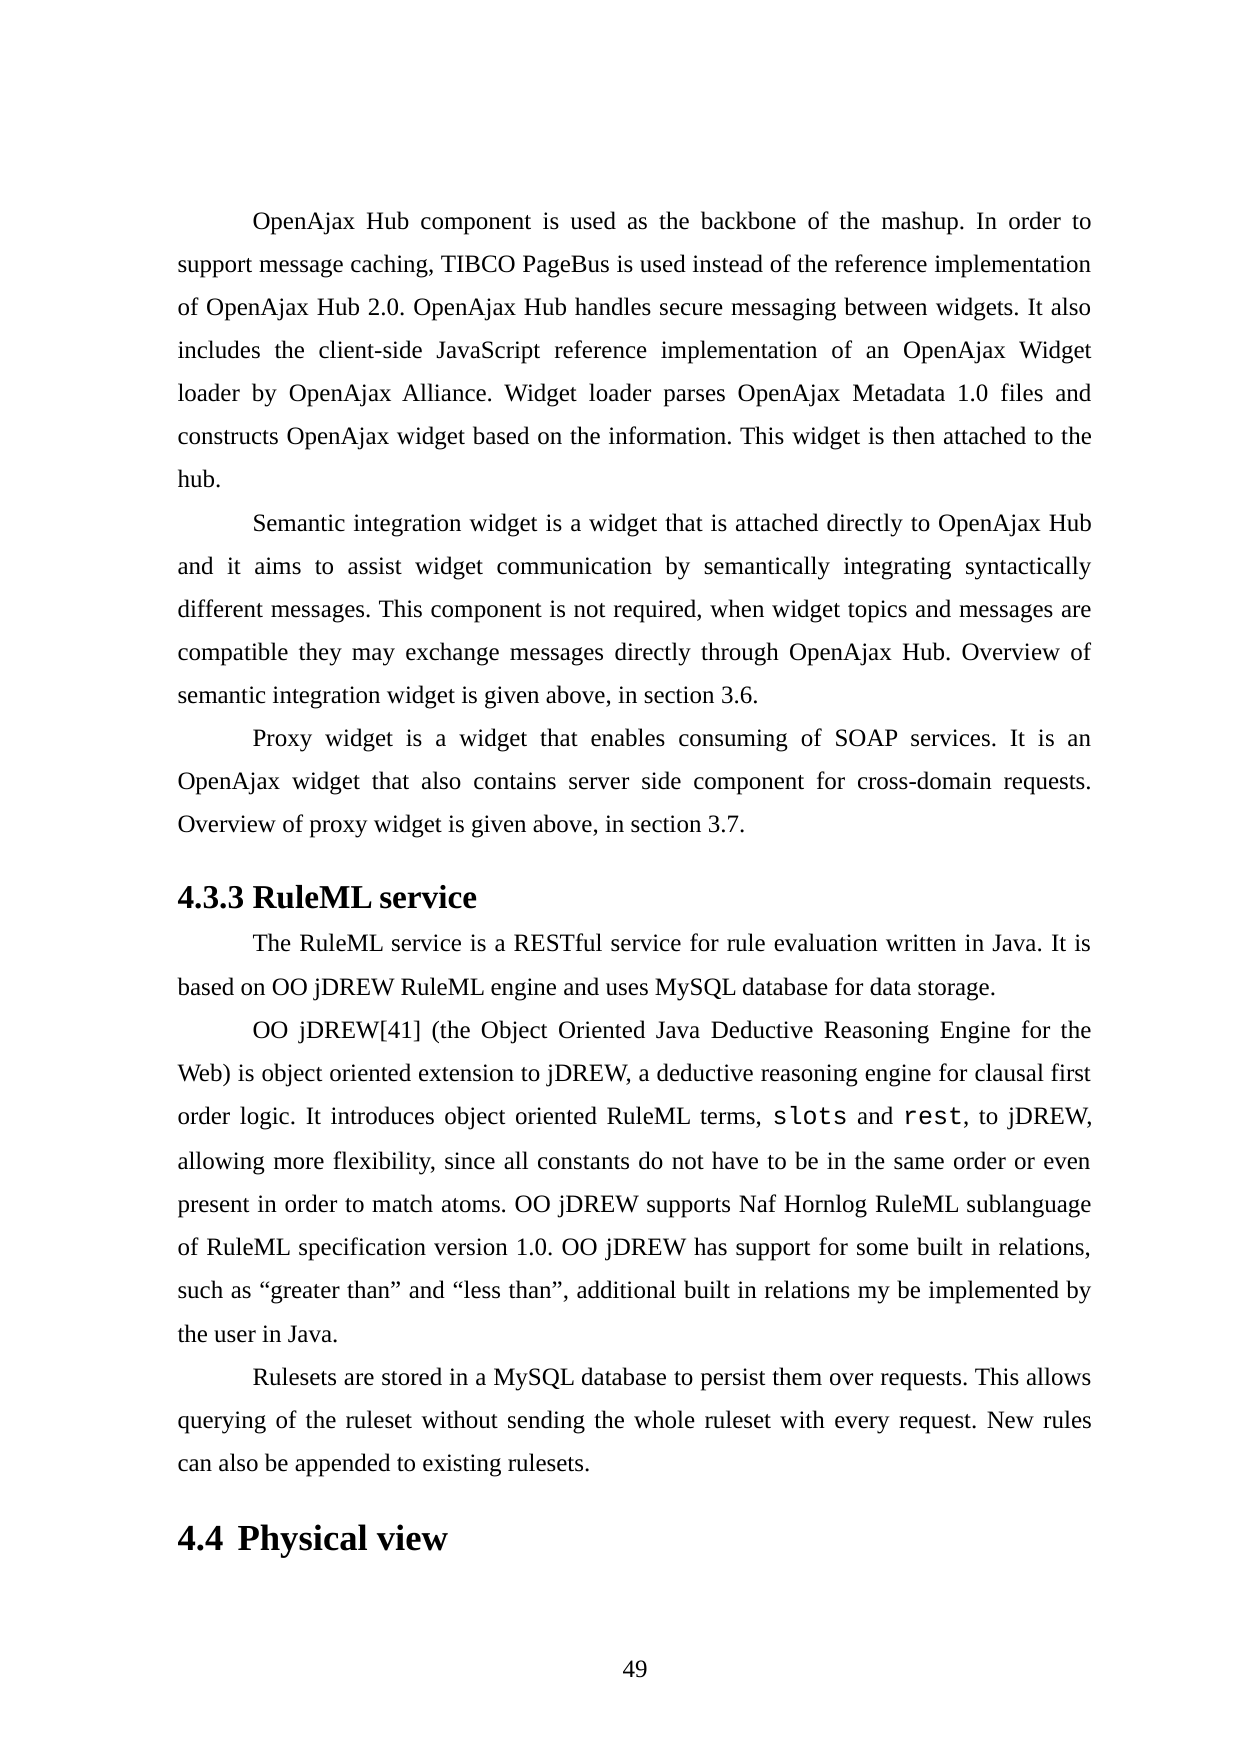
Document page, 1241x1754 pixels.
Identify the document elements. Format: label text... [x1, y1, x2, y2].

text Semantic integration widget is a widget that is attached directly to OpenAjax Hub and it aims to assist widget communication by semantically integrating syntactically different messages. This component is not required, when widget topics and messages are compatible they may exchange messages directly through OpenAjax Hub. Overview of semantic integration widget is given above, in section 3.6. [177, 508, 1093, 709]
text Rulesets are stored in a MySQL database to persist them over requests. This allows querying of the ruleset without sending the whole ruleset with every request. New rules can also be appended to existing rulesets. [177, 1362, 1093, 1477]
text OO jDREW[41] (the Object Oriented Java Deductive Reasoning Engine for the Web) is object oriented extension to jDREW, a deductive reasoning engine for clausal first order logic. It introduces object oriented RuleML terms, slots and rest, to jDREW, allowing more flexibility, since all constants do not have to be in the same order or even present in order to match atoms. OO jDREW supports Naf Hornlog RuleML sublanguage of RuleML specification version 1.0. OO jDREW has support for some built in relations, such as “greater than” and “less than”, additional built in relations my be implemented by the user in Java. [177, 1015, 1093, 1347]
subtitle RuleML service [177, 878, 1093, 916]
text Proxy widget is a widget that enables consuming of SOAP services. It is an OpenAjax widget that also contains server side component for cross-domain requests. Overview of proxy widget is given above, in section 3.7. [177, 723, 1093, 838]
text The RuleML service is a RESTful service for rule evaluation written in Java. It is based on OO jDREW RuleML engine and uses MySQL database for data storage. [177, 928, 1093, 1000]
text OpenAjax Hub component is used as the backbone of the mashup. In order to support message caching, TIBCO PageBus is used instead of the reference implementation of OpenAjax Hub 2.0. OpenAjax Hub handles secure messaging between widgets. It also includes the client-side JavaScript reference implementation of an OpenAjax Widget loader by OpenAjax Alliance. Widget loader parses OpenAjax Metadata 1.0 files and constructs OpenAjax widget based on the information. This widget is then attached to the hub. [177, 206, 1093, 493]
subtitle Physical view [177, 1516, 1093, 1558]
